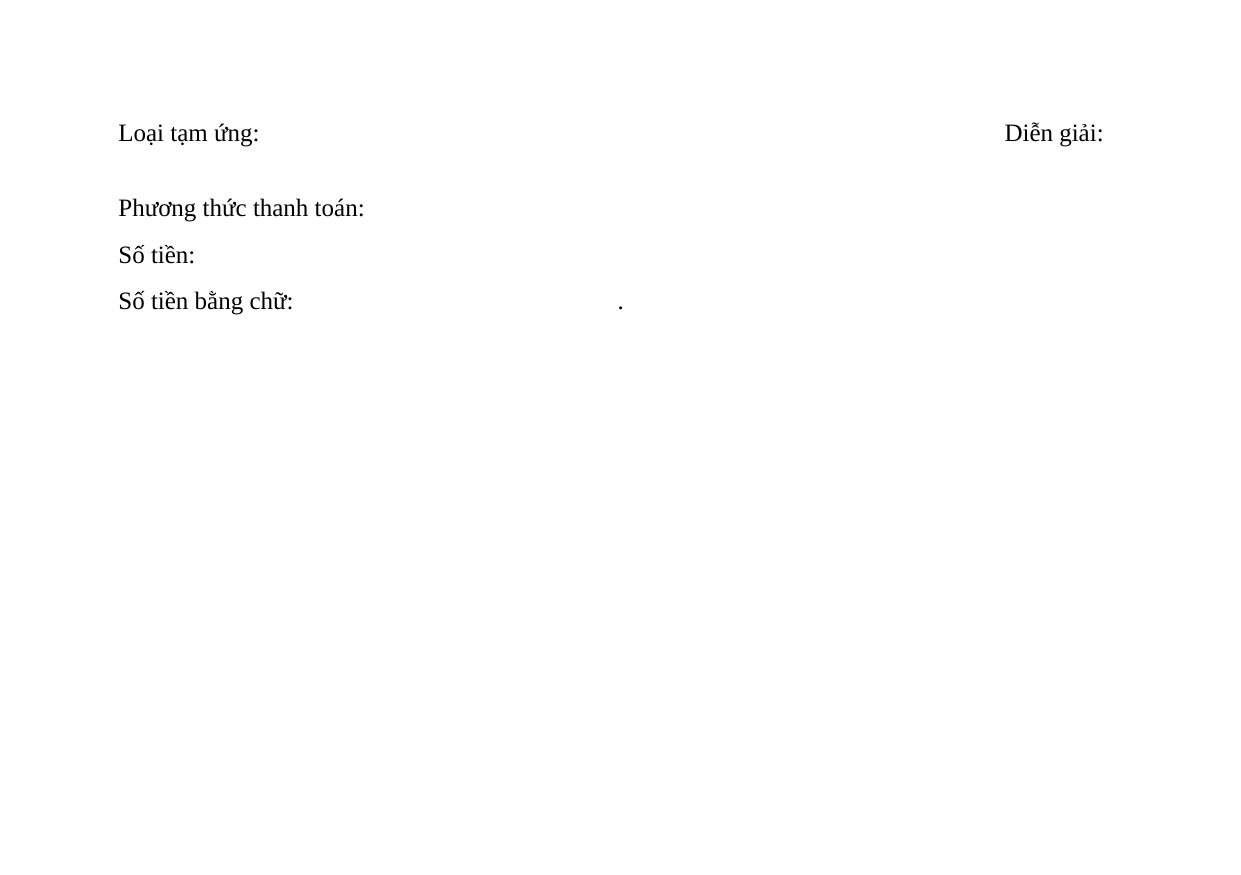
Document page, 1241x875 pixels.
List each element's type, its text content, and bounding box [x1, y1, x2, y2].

text Số tiền bằng chữ: <convert(get_sotien())>. [118, 286, 1122, 315]
text Số tiền: <convert_amount(get_sotien())> [118, 240, 1122, 268]
text Loại tạm ứng: <o.loai_tamung_id and o.loai_tamung_id.name or ''> Diễn giải: <get_diengiai()> [118, 118, 1122, 176]
text Phương thức thanh toán: <get_phuongthuc_thanhtoan()> [118, 193, 1122, 222]
